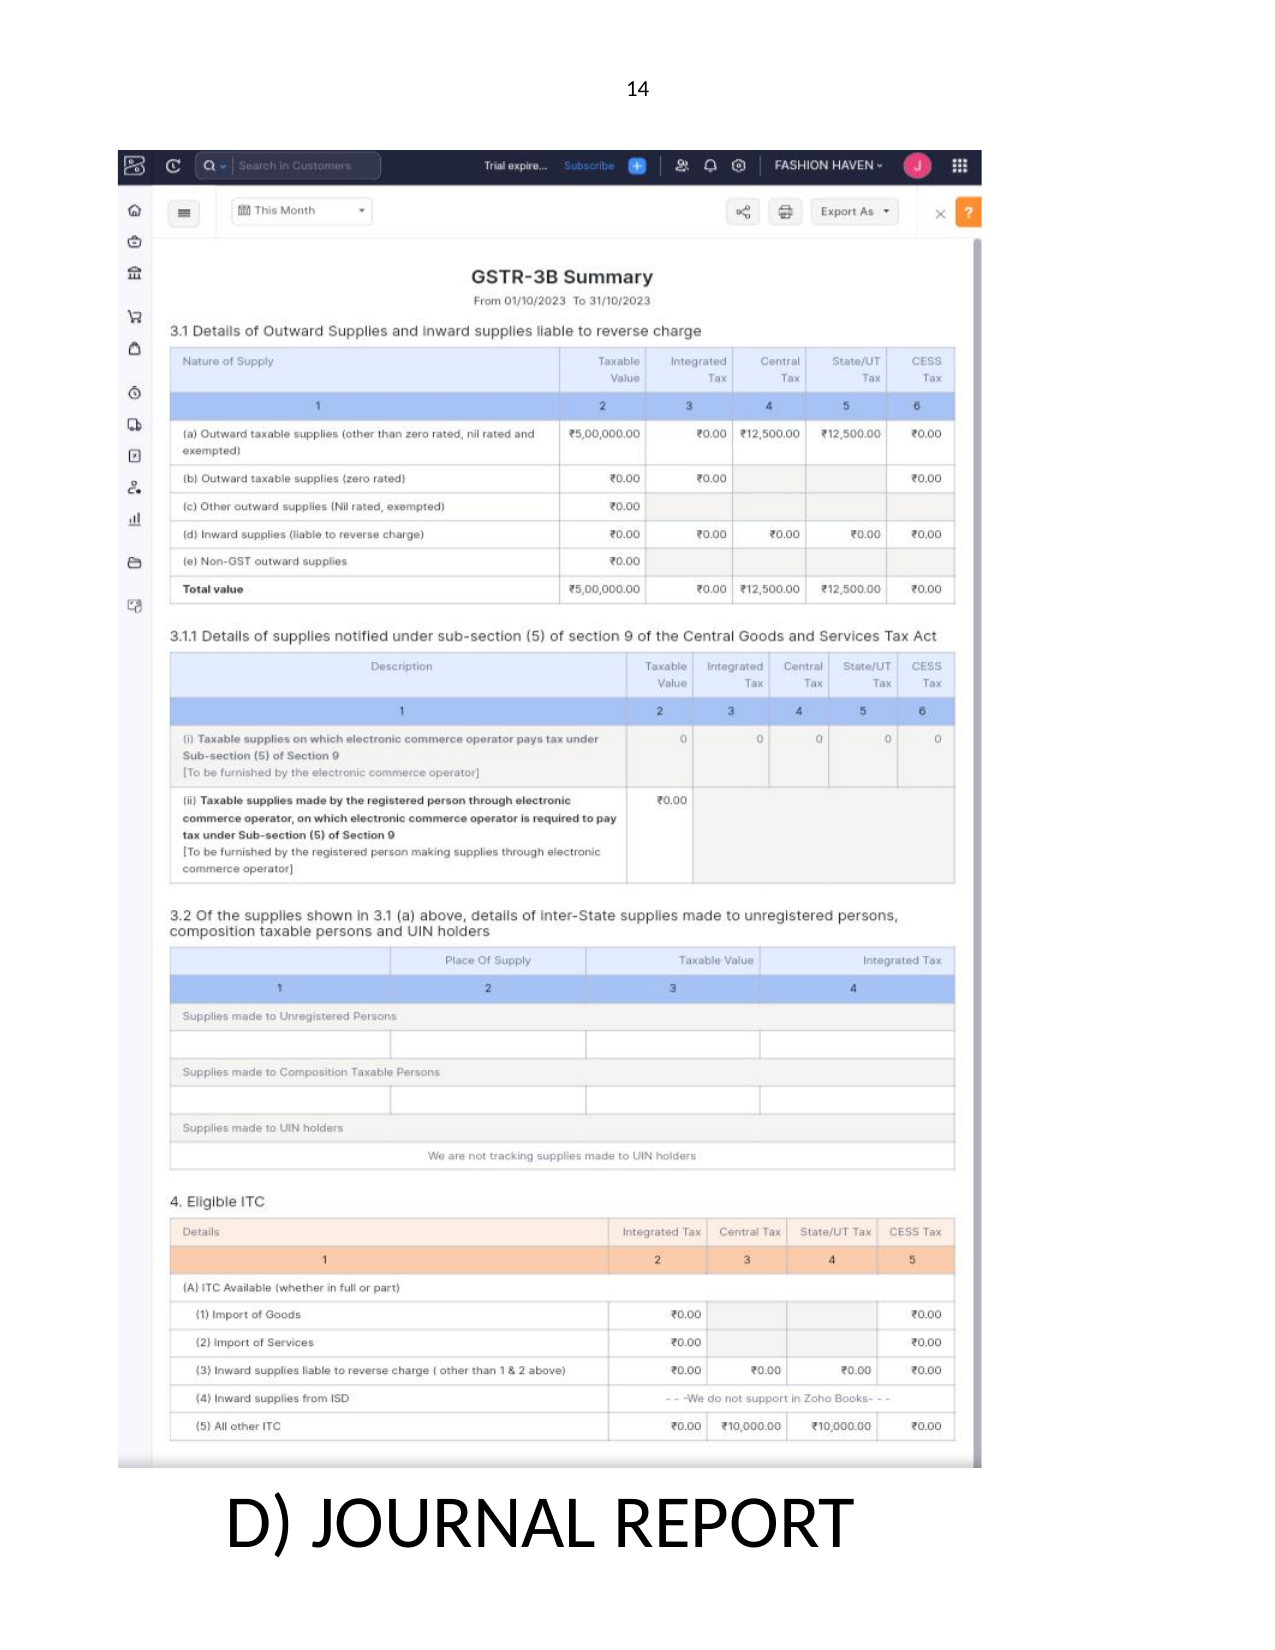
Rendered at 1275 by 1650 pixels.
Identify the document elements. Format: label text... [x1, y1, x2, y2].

list D) JOURNAL REPORT [225, 150, 1125, 1566]
